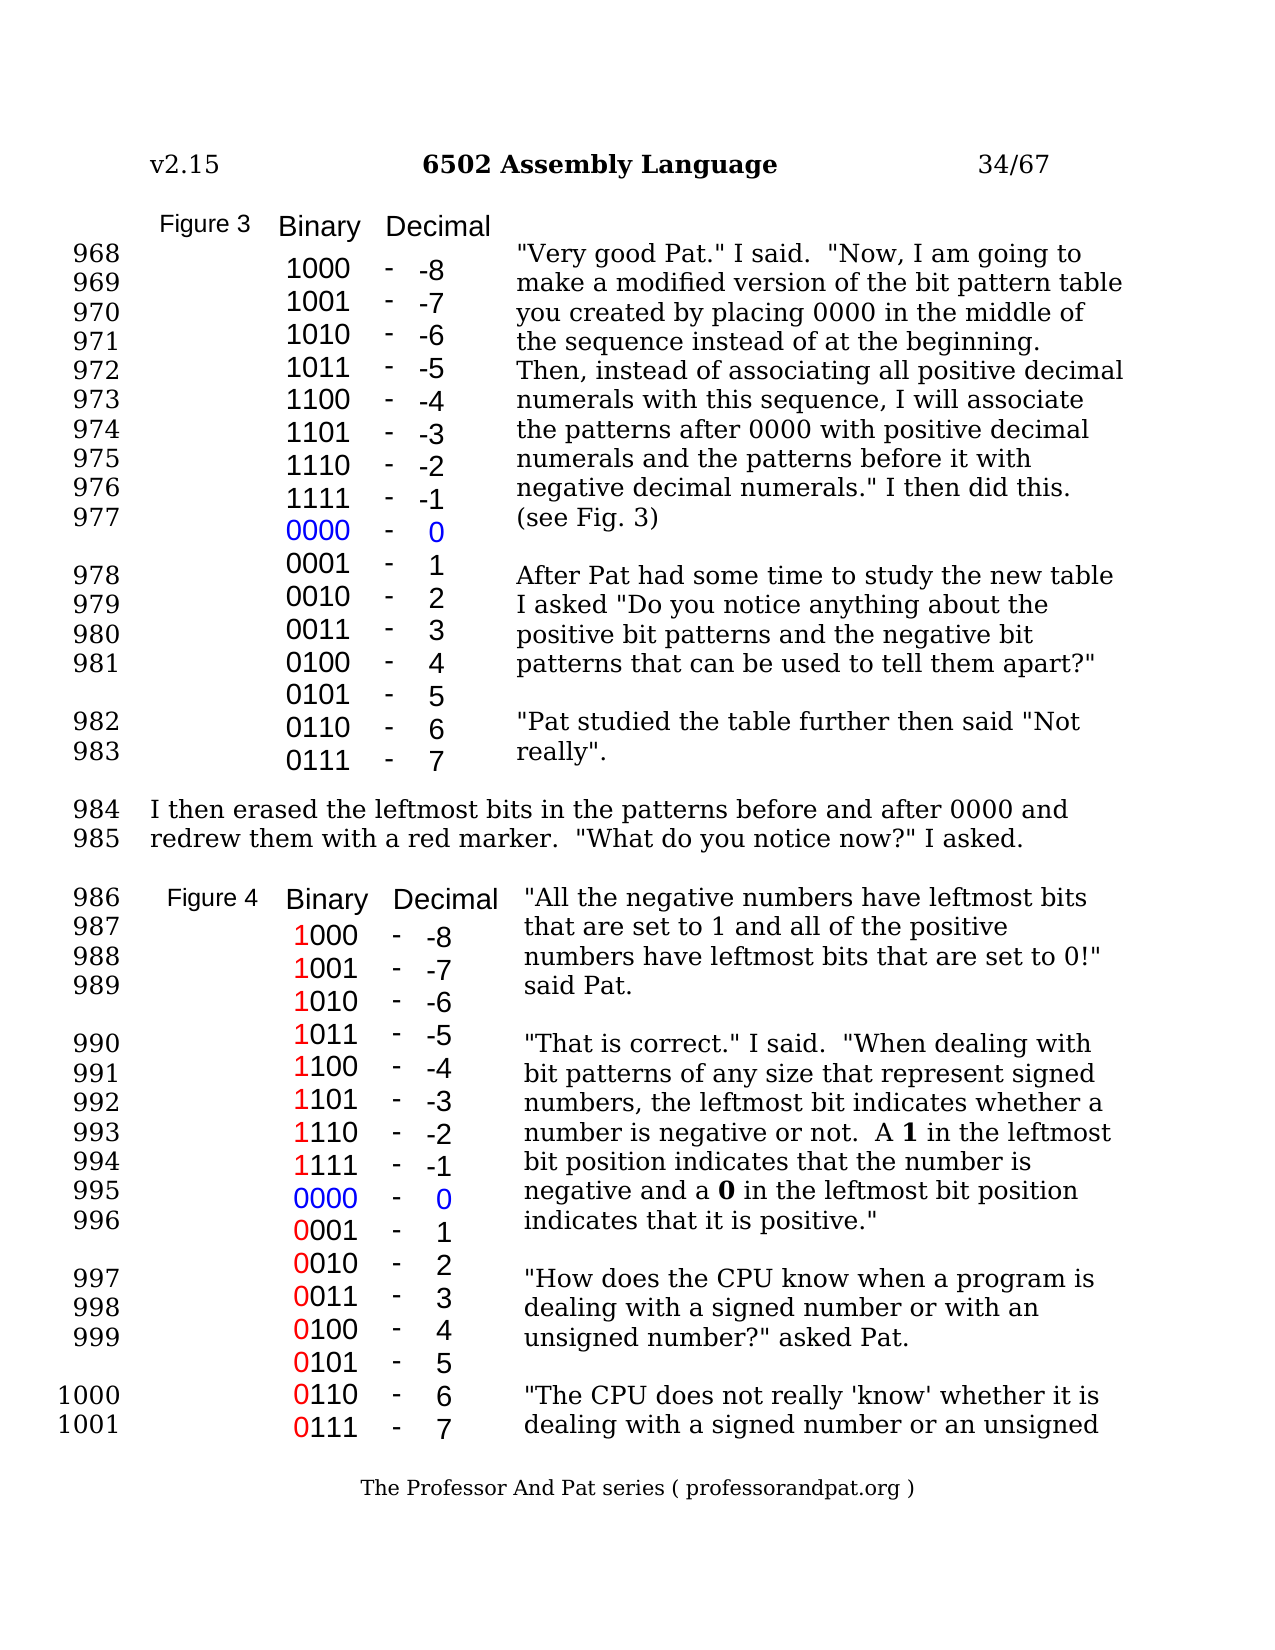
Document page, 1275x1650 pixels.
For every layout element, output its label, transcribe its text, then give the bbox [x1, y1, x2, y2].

text After Pat had some time to study the new table I asked "Do you notice anything about the positive bit patterns and the negative bit patterns that can be used to tell them apart?" [150, 561, 1125, 678]
text I then erased the leftmost bits in the patterns before and after 0000 and redrew them with a red marker. "What do you notice now?" I asked. [150, 795, 1125, 854]
text "All the negative numbers have leftmost bits that are set to 1 and all of the positive numbers have leftmost bits that are set to 0!" said Pat. [150, 883, 1125, 1000]
text "The CPU does not really 'know' whether it is dealing with a signed number or an unsigned number. It just executes the instructions it has been given. It is the programmer that decides which variables in the program contain signed numbers and which variables contain unsigned numbers. It is the object that the programmer is modeling with the program that is used to make this determination. [150, 1381, 1125, 1440]
text "Pat studied the table further then said "Not really". [150, 708, 1125, 766]
text "That is correct." I said. "When dealing with bit patterns of any size that represent signed numbers, the leftmost bit indicates whether a number is negative or not. A 1 in the leftmost bit position indicates that the number is negative and a 0 in the leftmost bit position indicates that it is positive." [150, 1029, 1125, 1235]
text "How does the CPU know when a program is dealing with a signed number or with an unsigned number?" asked Pat. [150, 1264, 1125, 1352]
text "Very good Pat." I said. "Now, I am going to make a modified version of the bit pattern table you created by placing 0000 in the middle of the sequence instead of at the beginning. Then, instead of associating all positive decimal numerals with this sequence, I will associate the patterns after 0000 with positive decimal numerals and the patterns before it with negative decimal numerals." I then did this. (see Fig. 3) [150, 239, 1125, 532]
